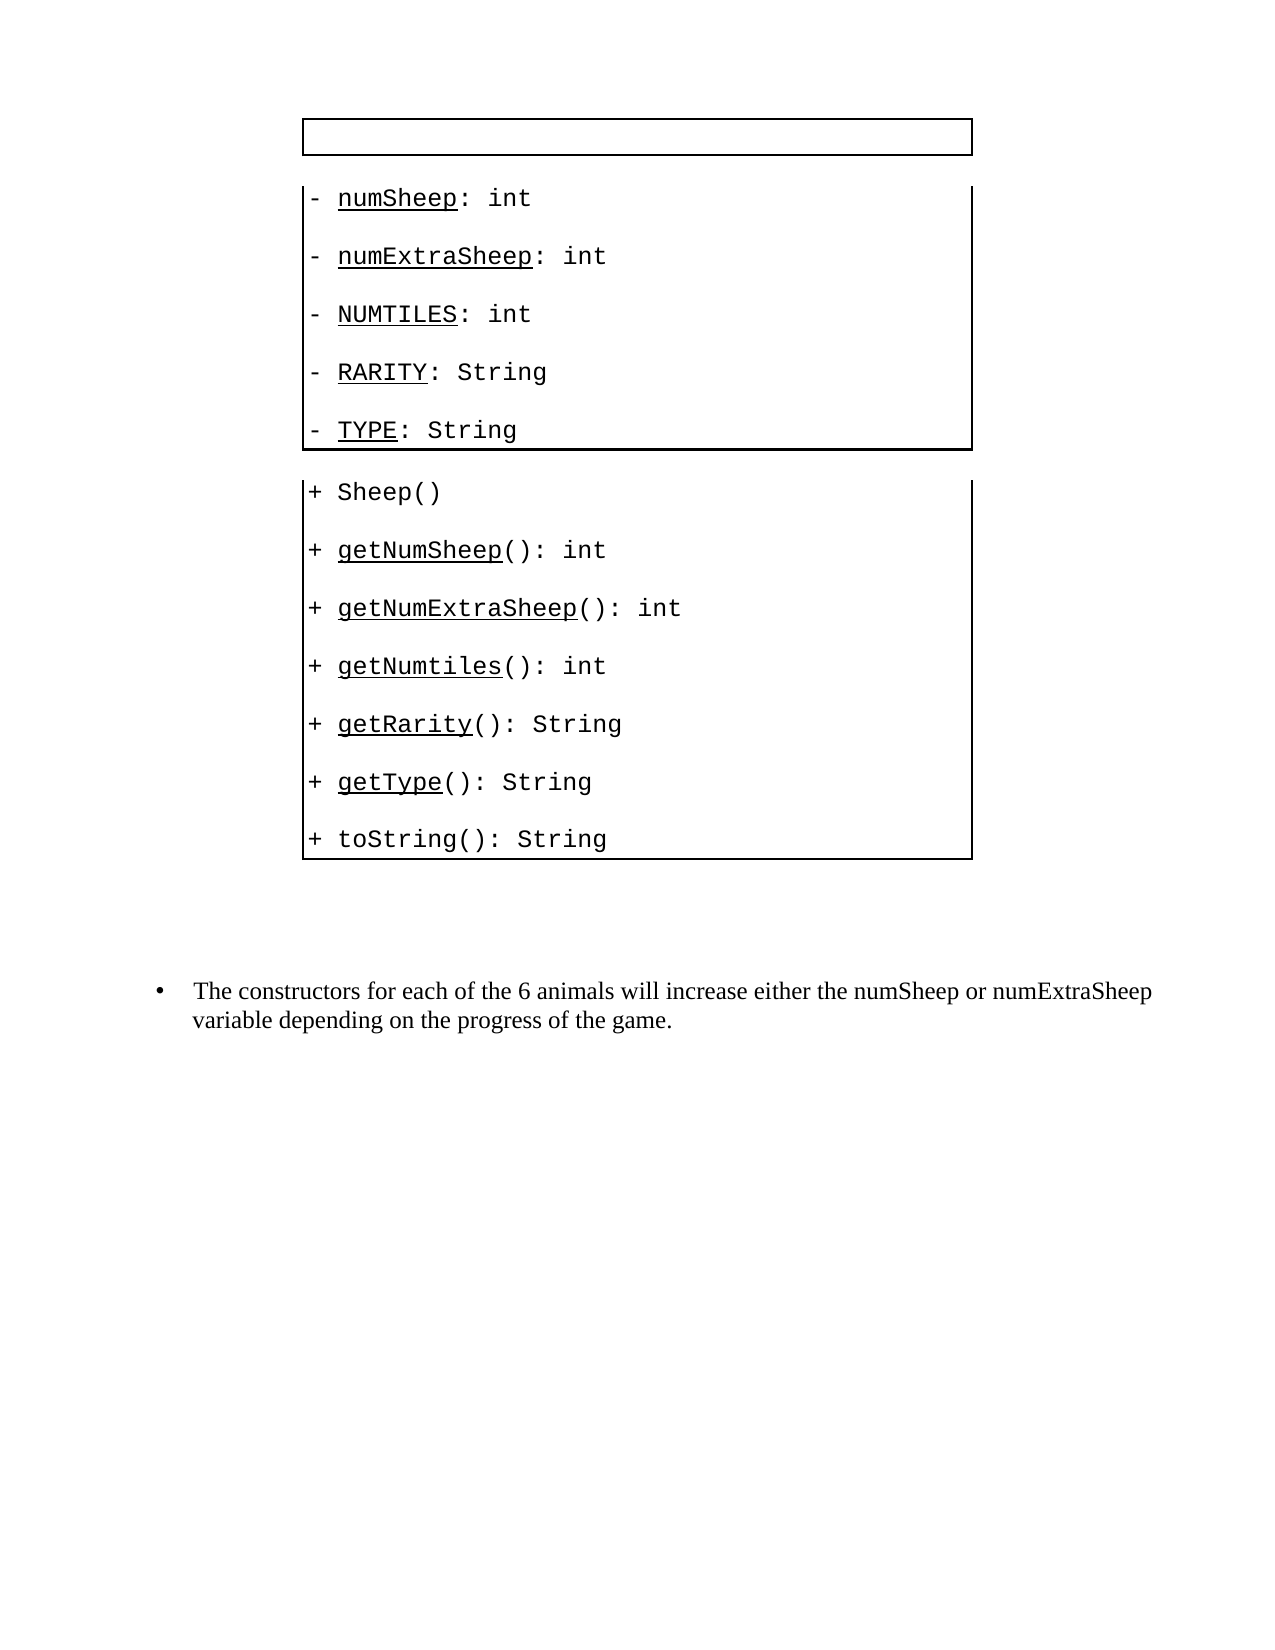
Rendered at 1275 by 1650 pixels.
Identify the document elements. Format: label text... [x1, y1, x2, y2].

table_cell - numSheep: int - numExtraSheep: int - NUMTILES: int - RARITY: String - TYPE: String [304, 186, 971, 448]
list The constructors for each of the 6 animals will increase either the numSheep or numExtraSheep [156, 976, 1157, 1005]
table_cell [302, 860, 973, 890]
table_header [302, 156, 973, 186]
table_cell [302, 451, 973, 480]
table_header [304, 120, 971, 154]
table_cell + Sheep() + getNumSheep(): int + getNumExtraSheep(): int + getNumtiles(): int + getRarity(): String + getType(): String + toString(): String [304, 480, 971, 858]
text variable depending on the progress of the game. [118, 1005, 1157, 1033]
